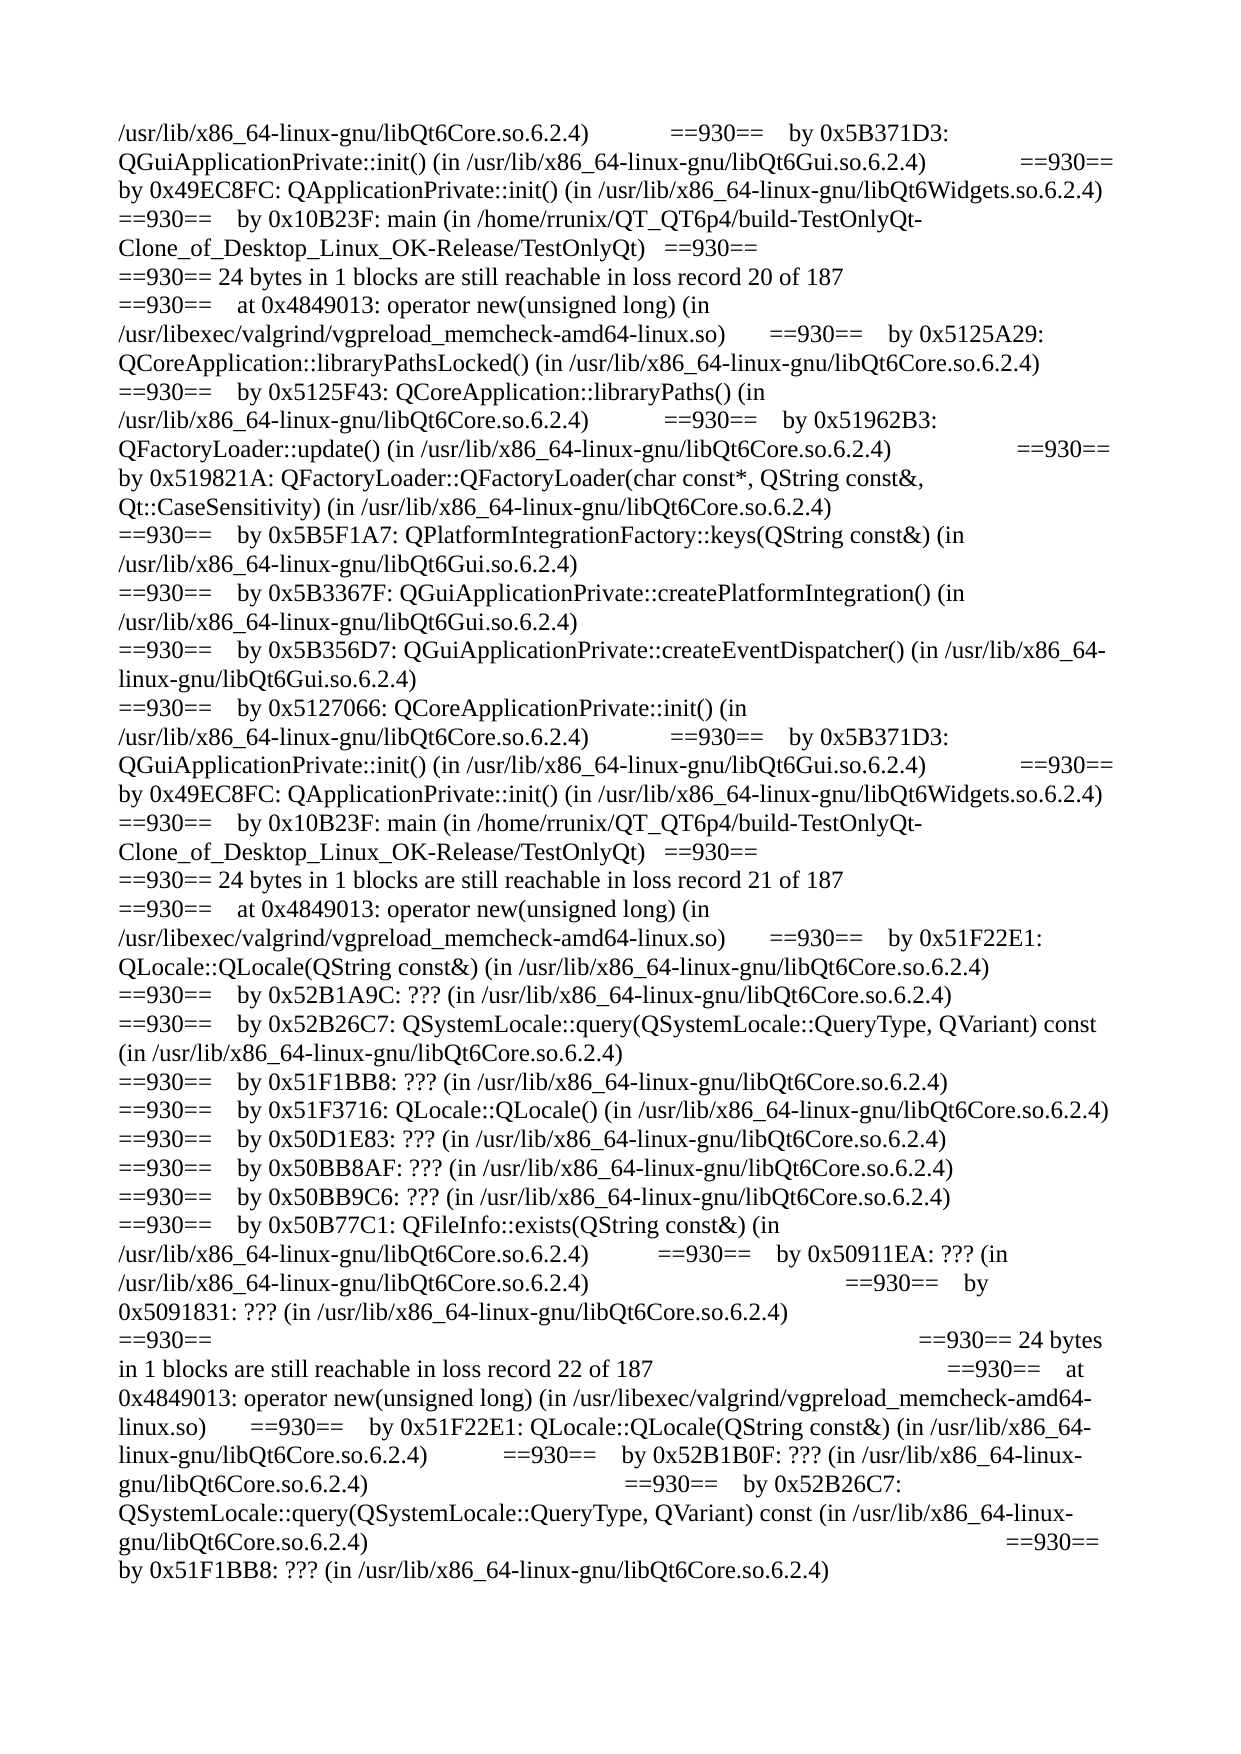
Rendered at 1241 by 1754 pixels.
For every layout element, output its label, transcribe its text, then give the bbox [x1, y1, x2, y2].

text /usr/lib/x86_64-linux-gnu/libQt6Core.so.6.2.4) ==930== by 0x5B371D3: QGuiApplicationPrivate::init() (in /usr/lib/x86_64-linux-gnu/libQt6Gui.so.6.2.4) ==930== by 0x49EC8FC: QApplicationPrivate::init() (in /usr/lib/x86_64-linux-gnu/libQt6Widgets.so.6.2.4) ==930== by 0x10B23F: main (in /home/rrunix/QT_QT6p4/build-TestOnlyQt-Clone_of_Desktop_Linux_OK-Release/TestOnlyQt) ==930== ==930== 24 bytes in 1 blocks are still reachable in loss record 20 of 187 ==930== at 0x4849013: operator new(unsigned long) (in /usr/libexec/valgrind/vgpreload_memcheck-amd64-linux.so) ==930== by 0x5125A29: QCoreApplication::libraryPathsLocked() (in /usr/lib/x86_64-linux-gnu/libQt6Core.so.6.2.4) ==930== by 0x5125F43: QCoreApplication::libraryPaths() (in /usr/lib/x86_64-linux-gnu/libQt6Core.so.6.2.4) ==930== by 0x51962B3: QFactoryLoader::update() (in /usr/lib/x86_64-linux-gnu/libQt6Core.so.6.2.4) ==930== by 0x519821A: QFactoryLoader::QFactoryLoader(char const*, QString const&, Qt::CaseSensitivity) (in /usr/lib/x86_64-linux-gnu/libQt6Core.so.6.2.4) ==930== by 0x5B5F1A7: QPlatformIntegrationFactory::keys(QString const&) (in /usr/lib/x86_64-linux-gnu/libQt6Gui.so.6.2.4) ==930== by 0x5B3367F: QGuiApplicationPrivate::createPlatformIntegration() (in /usr/lib/x86_64-linux-gnu/libQt6Gui.so.6.2.4) ==930== by 0x5B356D7: QGuiApplicationPrivate::createEventDispatcher() (in /usr/lib/x86_64-linux-gnu/libQt6Gui.so.6.2.4) ==930== by 0x5127066: QCoreApplicationPrivate::init() (in /usr/lib/x86_64-linux-gnu/libQt6Core.so.6.2.4) ==930== by 0x5B371D3: QGuiApplicationPrivate::init() (in /usr/lib/x86_64-linux-gnu/libQt6Gui.so.6.2.4) ==930== by 0x49EC8FC: QApplicationPrivate::init() (in /usr/lib/x86_64-linux-gnu/libQt6Widgets.so.6.2.4) ==930== by 0x10B23F: main (in /home/rrunix/QT_QT6p4/build-TestOnlyQt-Clone_of_Desktop_Linux_OK-Release/TestOnlyQt) ==930== ==930== 24 bytes in 1 blocks are still reachable in loss record 21 of 187 ==930== at 0x4849013: operator new(unsigned long) (in /usr/libexec/valgrind/vgpreload_memcheck-amd64-linux.so) ==930== by 0x51F22E1: QLocale::QLocale(QString const&) (in /usr/lib/x86_64-linux-gnu/libQt6Core.so.6.2.4) ==930== by 0x52B1A9C: ??? (in /usr/lib/x86_64-linux-gnu/libQt6Core.so.6.2.4) ==930== by 0x52B26C7: QSystemLocale::query(QSystemLocale::QueryType, QVariant) const (in /usr/lib/x86_64-linux-gnu/libQt6Core.so.6.2.4) ==930== by 0x51F1BB8: ??? (in /usr/lib/x86_64-linux-gnu/libQt6Core.so.6.2.4) ==930== by 0x51F3716: QLocale::QLocale() (in /usr/lib/x86_64-linux-gnu/libQt6Core.so.6.2.4) ==930== by 0x50D1E83: ??? (in /usr/lib/x86_64-linux-gnu/libQt6Core.so.6.2.4) ==930== by 0x50BB8AF: ??? (in /usr/lib/x86_64-linux-gnu/libQt6Core.so.6.2.4) ==930== by 0x50BB9C6: ??? (in /usr/lib/x86_64-linux-gnu/libQt6Core.so.6.2.4) ==930== by 0x50B77C1: QFileInfo::exists(QString const&) (in /usr/lib/x86_64-linux-gnu/libQt6Core.so.6.2.4) ==930== by 0x50911EA: ??? (in /usr/lib/x86_64-linux-gnu/libQt6Core.so.6.2.4) ==930== by 0x5091831: ??? (in /usr/lib/x86_64-linux-gnu/libQt6Core.so.6.2.4) ==930== ==930== 24 bytes in 1 blocks are still reachable in loss record 22 of 187 ==930== at 0x4849013: operator new(unsigned long) (in /usr/libexec/valgrind/vgpreload_memcheck-amd64-linux.so) ==930== by 0x51F22E1: QLocale::QLocale(QString const&) (in /usr/lib/x86_64-linux-gnu/libQt6Core.so.6.2.4) ==930== by 0x52B1B0F: ??? (in /usr/lib/x86_64-linux-gnu/libQt6Core.so.6.2.4) ==930== by 0x52B26C7: QSystemLocale::query(QSystemLocale::QueryType, QVariant) const (in /usr/lib/x86_64-linux-gnu/libQt6Core.so.6.2.4) ==930== by 0x51F1BB8: ??? (in /usr/lib/x86_64-linux-gnu/libQt6Core.so.6.2.4) [118, 118, 1122, 1584]
